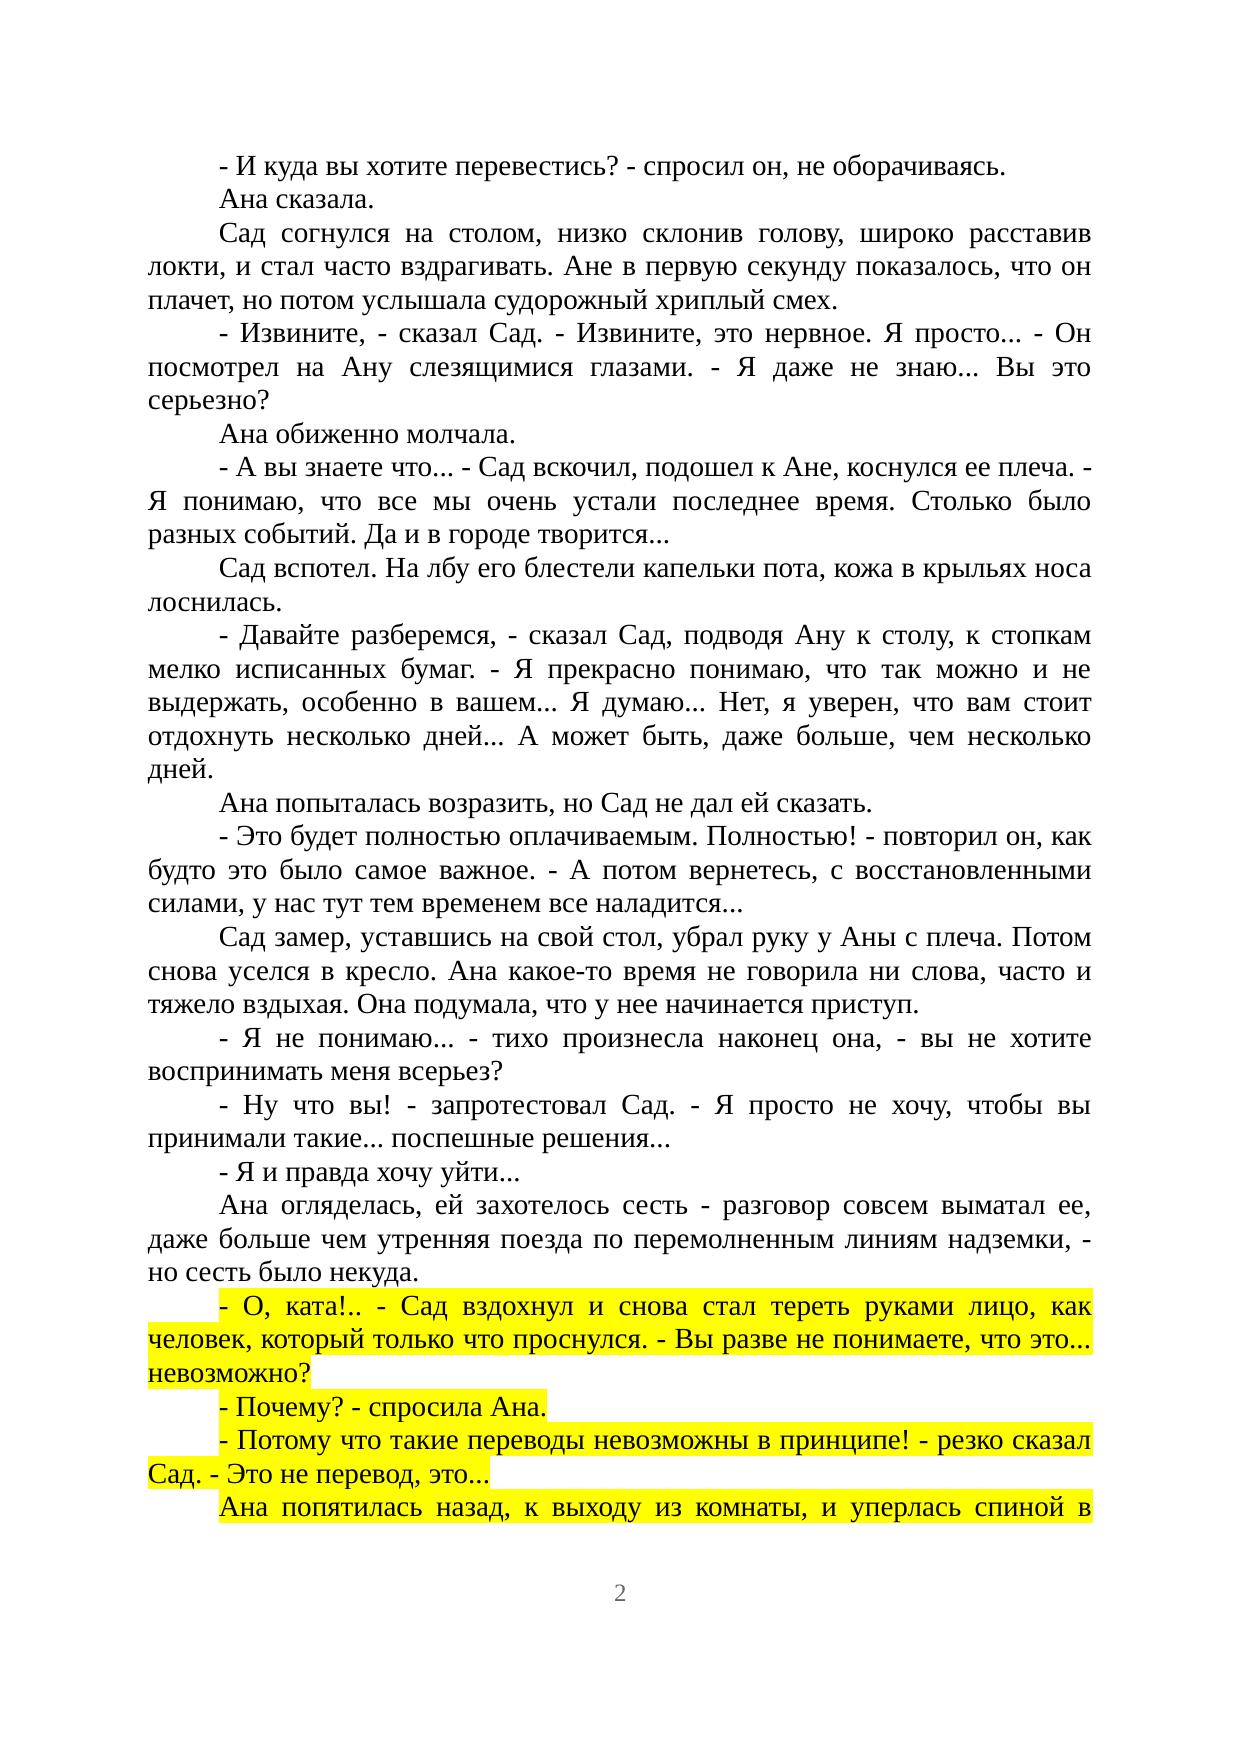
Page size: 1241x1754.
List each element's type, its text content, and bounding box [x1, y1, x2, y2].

text - Потому что такие переводы невозможны в принципе! - резко сказал Сад. - Это не перевод, это... [148, 1422, 1093, 1489]
text - И куда вы хотите перевестись? - спросил он, не оборачиваясь. [148, 148, 1093, 181]
text Ана огляделась, ей захотелось сесть - разговор совсем выматал ее, даже больше чем утренняя поезда по перемолненным линиям надземки, - но сесть было некуда. [148, 1187, 1093, 1288]
text Сад замер, уставшись на свой стол, убрал руку у Аны с плеча. Потом снова уселся в кресло. Ана какое-то время не говорила ни слова, часто и тяжело вздыхая. Она подумала, что у нее начинается приступ. [148, 919, 1093, 1020]
text Ана попыталась возразить, но Сад не дал ей сказать. [148, 785, 1093, 818]
text - А вы знаете что... - Сад вскочил, подошел к Ане, коснулся ее плеча. - Я понимаю, что все мы очень устали последнее время. Столько было разных событий. Да и в городе творится... [148, 449, 1093, 550]
text Ана обиженно молчала. [148, 416, 1093, 449]
text Сад вспотел. На лбу его блестели капельки пота, кожа в крыльях носа лоснилась. [148, 550, 1093, 617]
text Ана попятилась назад, к выходу из комнаты, и уперлась спиной в [148, 1489, 1093, 1523]
text - Я не понимаю... - тихо произнесла наконец она, - вы не хотите воспринимать меня всерьез? [148, 1020, 1093, 1087]
text - Ну что вы! - запротестовал Сад. - Я просто не хочу, чтобы вы принимали такие... поспешные решения... [148, 1087, 1093, 1154]
text - О, ката!.. - Сад вздохнул и снова стал тереть руками лицо, как человек, который только что проснулся. - Вы разве не понимаете, что это... невозможно? [148, 1288, 1093, 1389]
text - Давайте разберемся, - сказал Сад, подводя Ану к столу, к стопкам мелко исписанных бумаг. - Я прекрасно понимаю, что так можно и не выдержать, особенно в вашем... Я думаю... Нет, я уверен, что вам стоит отдохнуть несколько дней... А может быть, даже больше, чем несколько дней. [148, 617, 1093, 785]
text - Извините, - сказал Сад. - Извините, это нервное. Я просто... - Он посмотрел на Ану слезящимися глазами. - Я даже не знаю... Вы это серьезно? [148, 315, 1093, 416]
text Сад согнулся на столом, низко склонив голову, широко расставив локти, и стал часто вздрагивать. Ане в первую секунду показалось, что он плачет, но потом услышала судорожный хриплый смех. [148, 215, 1093, 315]
text - Я и правда хочу уйти... [148, 1154, 1093, 1187]
text Ана сказала. [148, 181, 1093, 215]
text - Почему? - спросила Ана. [148, 1389, 1093, 1422]
text - Это будет полностью оплачиваемым. Полностью! - повторил он, как будто это было самое важное. - А потом вернетесь, с восстановленными силами, у нас тут тем временем все наладится... [148, 818, 1093, 919]
